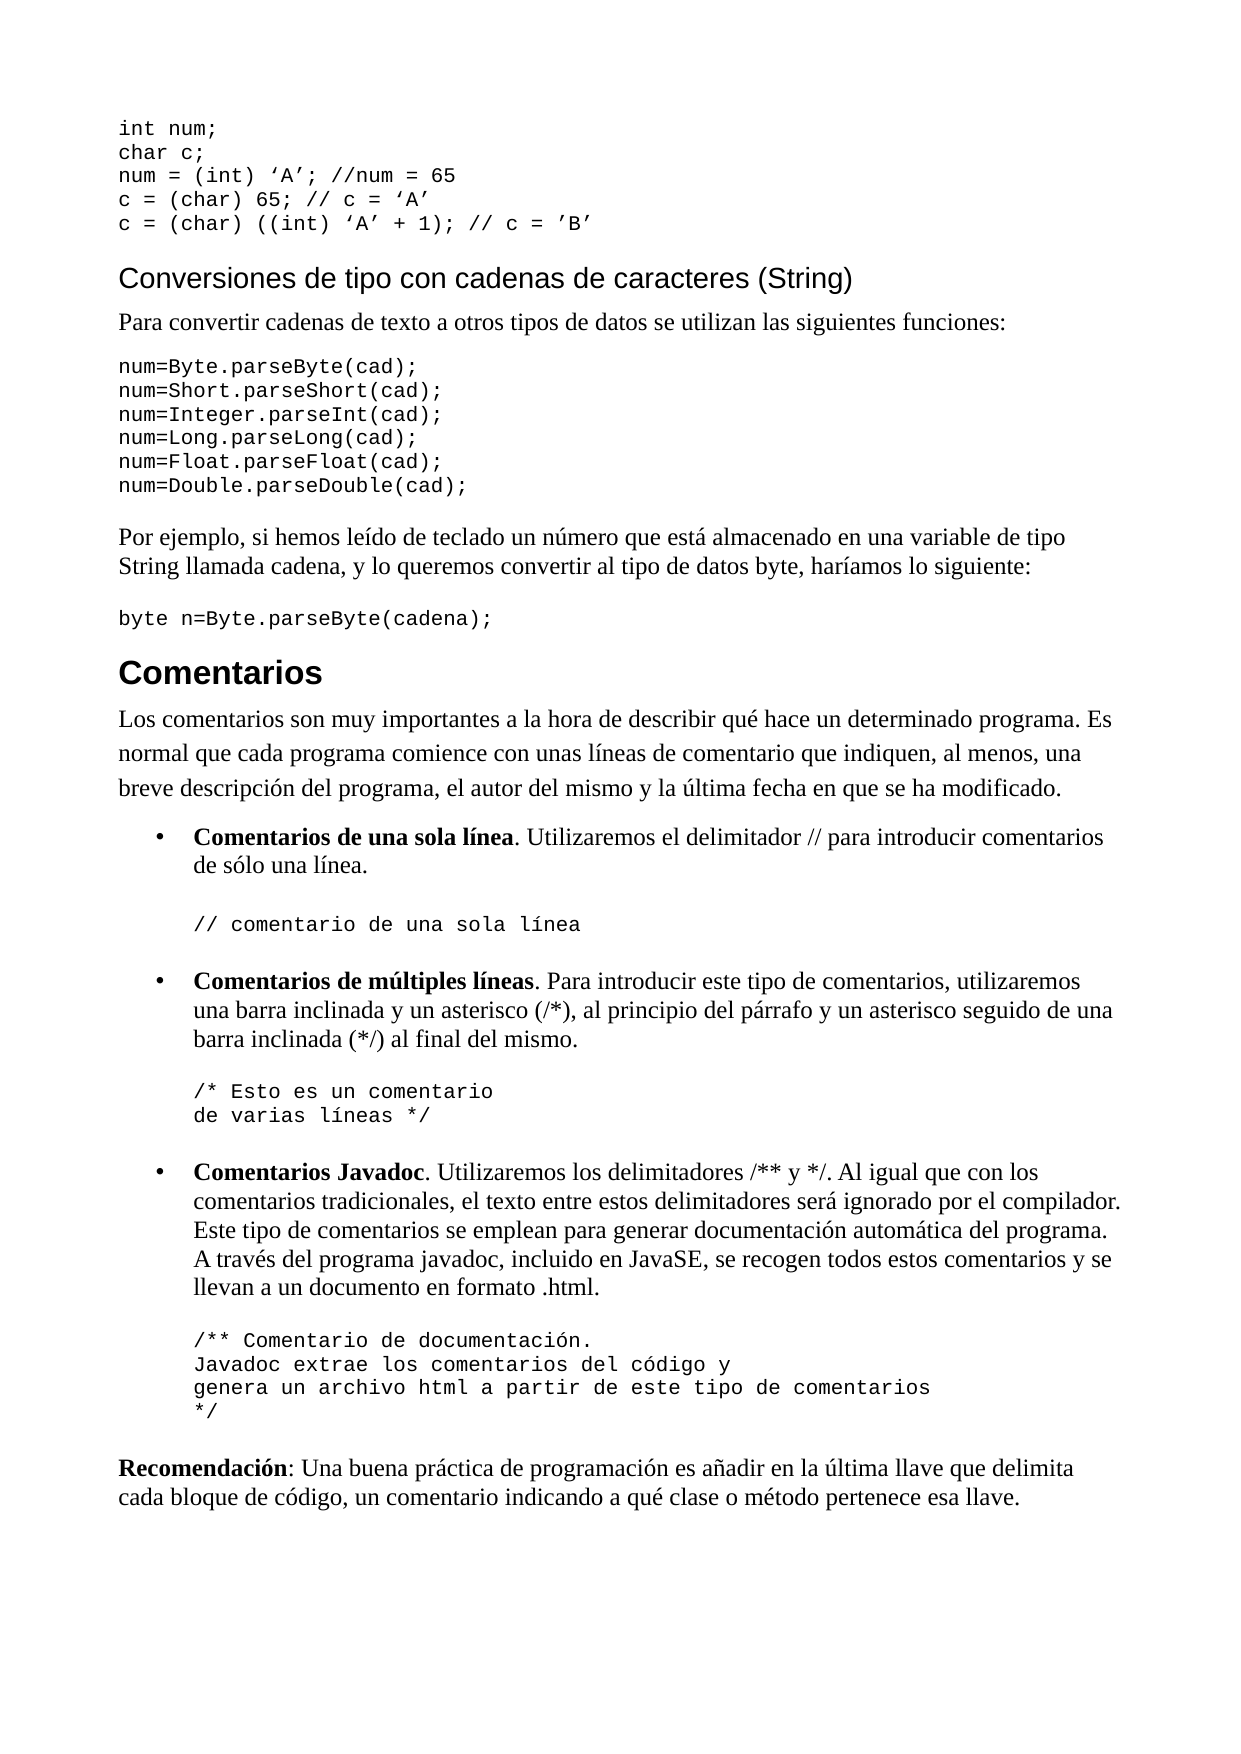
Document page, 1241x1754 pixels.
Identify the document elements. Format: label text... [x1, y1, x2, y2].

text num=Float.parseFloat(cad); [118, 451, 1122, 475]
text c = (char) 65; // c = ‘A’ [118, 189, 1122, 213]
list // comentario de una sola línea [156, 908, 1122, 938]
text num=Long.parseLong(cad); [118, 427, 1122, 451]
text int num; [118, 118, 1122, 142]
list Comentarios de una sola línea. Utilizaremos el delimitador // para introducir comentarios de sólo una línea. [156, 822, 1122, 879]
subtitle Conversiones de tipo con cadenas de caracteres (String) [118, 261, 1122, 295]
list Javadoc extrae los comentarios del código y [156, 1354, 1122, 1377]
text num = (int) ‘A’; //num = 65 [118, 165, 1122, 189]
list Comentarios Javadoc. Utilizaremos los delimitadores /** y */. Al igual que con los comentarios tradicionales, el texto entre estos delimitadores será ignorado por el compilador. Este tipo de comentarios se emplean para generar documentación automática del programa. A través del programa javadoc, incluido en JavaSE, se recogen todos estos comentarios y se llevan a un documento en formato .html. [156, 1157, 1122, 1301]
text Los comentarios son muy importantes a la hora de describir qué hace un determinado programa. Es normal que cada programa comience con unas líneas de comentario que indiquen, al menos, una breve descripción del programa, el autor del mismo y la última fecha en que se ha modificado. [118, 704, 1122, 802]
subtitle Comentarios [118, 653, 1122, 691]
list /** Comentario de documentación. [156, 1330, 1122, 1354]
list Comentarios de múltiples líneas. Para introducir este tipo de comentarios, utilizaremos una barra inclinada y un asterisco (/*), al principio del párrafo y un asterisco seguido de una barra inclinada (*/) al final del mismo. [156, 966, 1122, 1053]
text num=Byte.parseByte(cad); [118, 356, 1122, 380]
list */ [156, 1401, 1122, 1424]
text Para convertir cadenas de texto a otros tipos de datos se utilizan las siguientes funciones: [118, 307, 1122, 336]
list de varias líneas */ [156, 1105, 1122, 1129]
text Recomendación: Una buena práctica de programación es añadir en la última llave que delimita cada bloque de código, un comentario indicando a qué clase o método pertenece esa llave. [118, 1453, 1122, 1511]
text byte n=Byte.parseByte(cadena); [118, 608, 1122, 632]
text Por ejemplo, si hemos leído de teclado un número que está almacenado en una variable de tipo String llamada cadena, y lo queremos convertir al tipo de datos byte, haríamos lo siguiente: [118, 522, 1122, 579]
list /* Esto es un comentario [156, 1081, 1122, 1105]
list genera un archivo html a partir de este tipo de comentarios [156, 1377, 1122, 1401]
text num=Integer.parseInt(cad); [118, 404, 1122, 427]
text c = (char) ((int) ‘A’ + 1); // c = ’B’ [118, 213, 1122, 236]
text char c; [118, 142, 1122, 165]
text num=Double.parseDouble(cad); [118, 475, 1122, 498]
text num=Short.parseShort(cad); [118, 380, 1122, 404]
